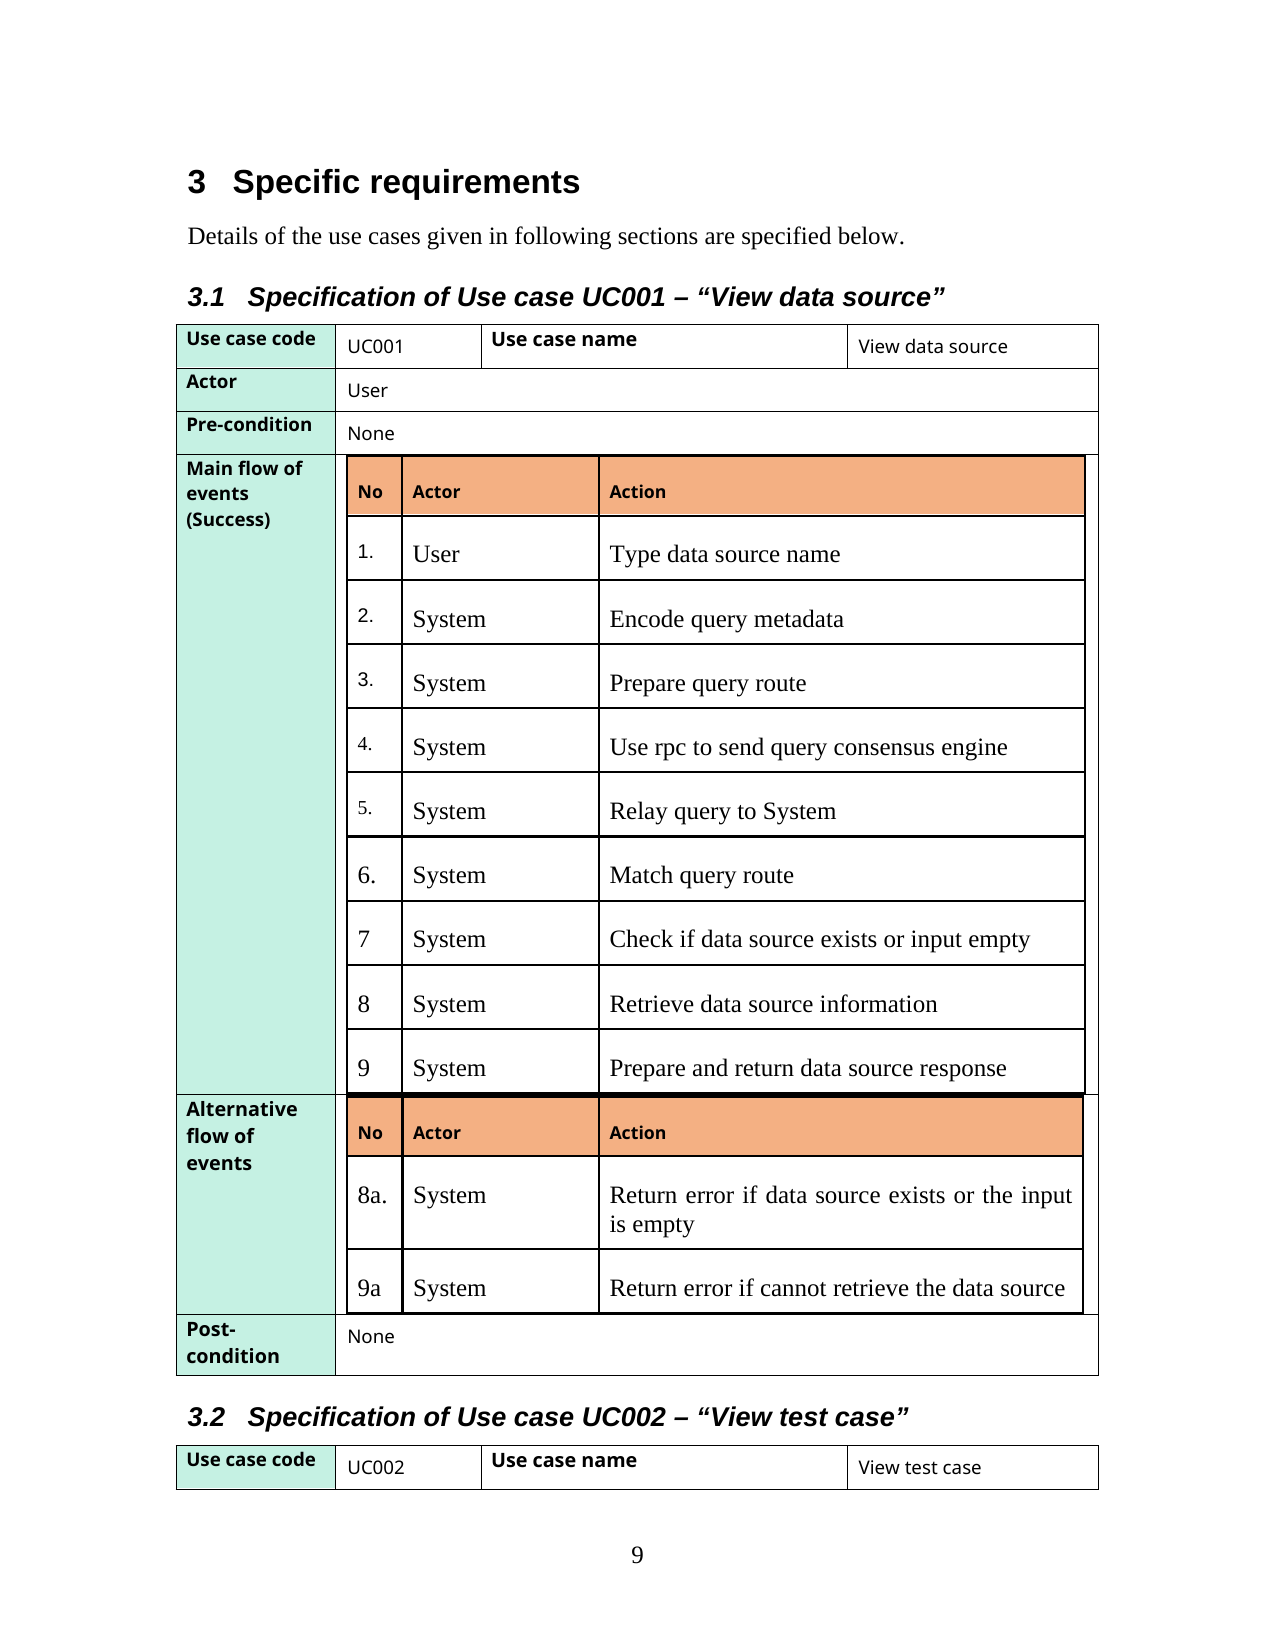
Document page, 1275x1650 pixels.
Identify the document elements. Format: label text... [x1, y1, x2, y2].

table_cell System [403, 773, 598, 835]
table_cell 9 [348, 1030, 401, 1092]
table_cell System [403, 966, 598, 1028]
table_header Use case code [177, 325, 335, 367]
table_cell Retrieve data source information [600, 966, 1084, 1028]
table_cell 4. [348, 709, 401, 771]
table_cell Type data source name [600, 517, 1084, 579]
table_cell 6. [348, 838, 401, 899]
table_cell System [403, 709, 598, 771]
text Details of the use cases given in following sections are specified below. [187, 221, 1087, 250]
table_cell Return error if cannot retrieve the data source [600, 1250, 1082, 1312]
table_cell 9a [348, 1250, 401, 1312]
table_cell System [403, 581, 598, 643]
table_cell Use rpc to send query consensus engine [600, 709, 1084, 771]
subtitle Specification of Use case UC002 – “View test case” [187, 1401, 1087, 1433]
table_cell Match query route [600, 838, 1084, 899]
table_cell Alternative flow of events [177, 1095, 335, 1314]
table_cell Check if data source exists or input empty [600, 902, 1084, 964]
table_cell 8a. [348, 1157, 401, 1248]
table_cell 7 [348, 902, 401, 964]
table_cell Prepare query route [600, 645, 1084, 707]
table_cell [1084, 1095, 1098, 1314]
table_cell 1. [348, 517, 401, 579]
table_cell Post-condition [177, 1315, 335, 1375]
table_cell 2. [348, 581, 401, 643]
table_cell Encode query metadata [600, 581, 1084, 643]
table_cell 8 [348, 966, 401, 1028]
table_cell Actor [177, 369, 335, 411]
table_cell System [403, 838, 598, 899]
table_header UC002 [336, 1446, 481, 1488]
table_cell [1086, 455, 1098, 1094]
table_header Use case name [482, 325, 847, 367]
table_cell Prepare and return data source response [600, 1030, 1084, 1092]
table_cell System [403, 902, 598, 964]
table_cell User [403, 517, 598, 579]
table_cell System [404, 1250, 598, 1312]
table_header UC001 [336, 325, 481, 367]
table_cell Main flow of events (Success) [177, 455, 335, 1094]
table_header Use case name [482, 1446, 847, 1488]
table_header Actor [404, 1098, 598, 1155]
table_cell [336, 455, 346, 1094]
table_header No [348, 457, 401, 514]
table_cell 5. [348, 773, 401, 835]
table_header Actor [403, 457, 598, 514]
table_cell System [404, 1157, 598, 1248]
table_header Action [600, 1098, 1082, 1155]
table_cell User [336, 369, 1098, 411]
subtitle Specific requirements [187, 162, 1087, 201]
table_cell None [336, 1315, 1098, 1375]
table_cell [336, 1095, 346, 1314]
table_header Use case code [177, 1446, 335, 1488]
table_cell Relay query to System [600, 773, 1084, 835]
table_header View test case [848, 1446, 1098, 1488]
table_cell Pre-condition [177, 412, 335, 454]
table_cell System [403, 1030, 598, 1092]
table_header View data source [848, 325, 1098, 367]
table_cell System [403, 645, 598, 707]
table_header Action [600, 457, 1084, 514]
table_cell Return error if data source exists or the input is empty [600, 1157, 1082, 1248]
table_header No [348, 1098, 401, 1155]
subtitle Specification of Use case UC001 – “View data source” [187, 281, 1087, 312]
table_cell None [336, 412, 1098, 454]
table_cell 3. [348, 645, 401, 707]
